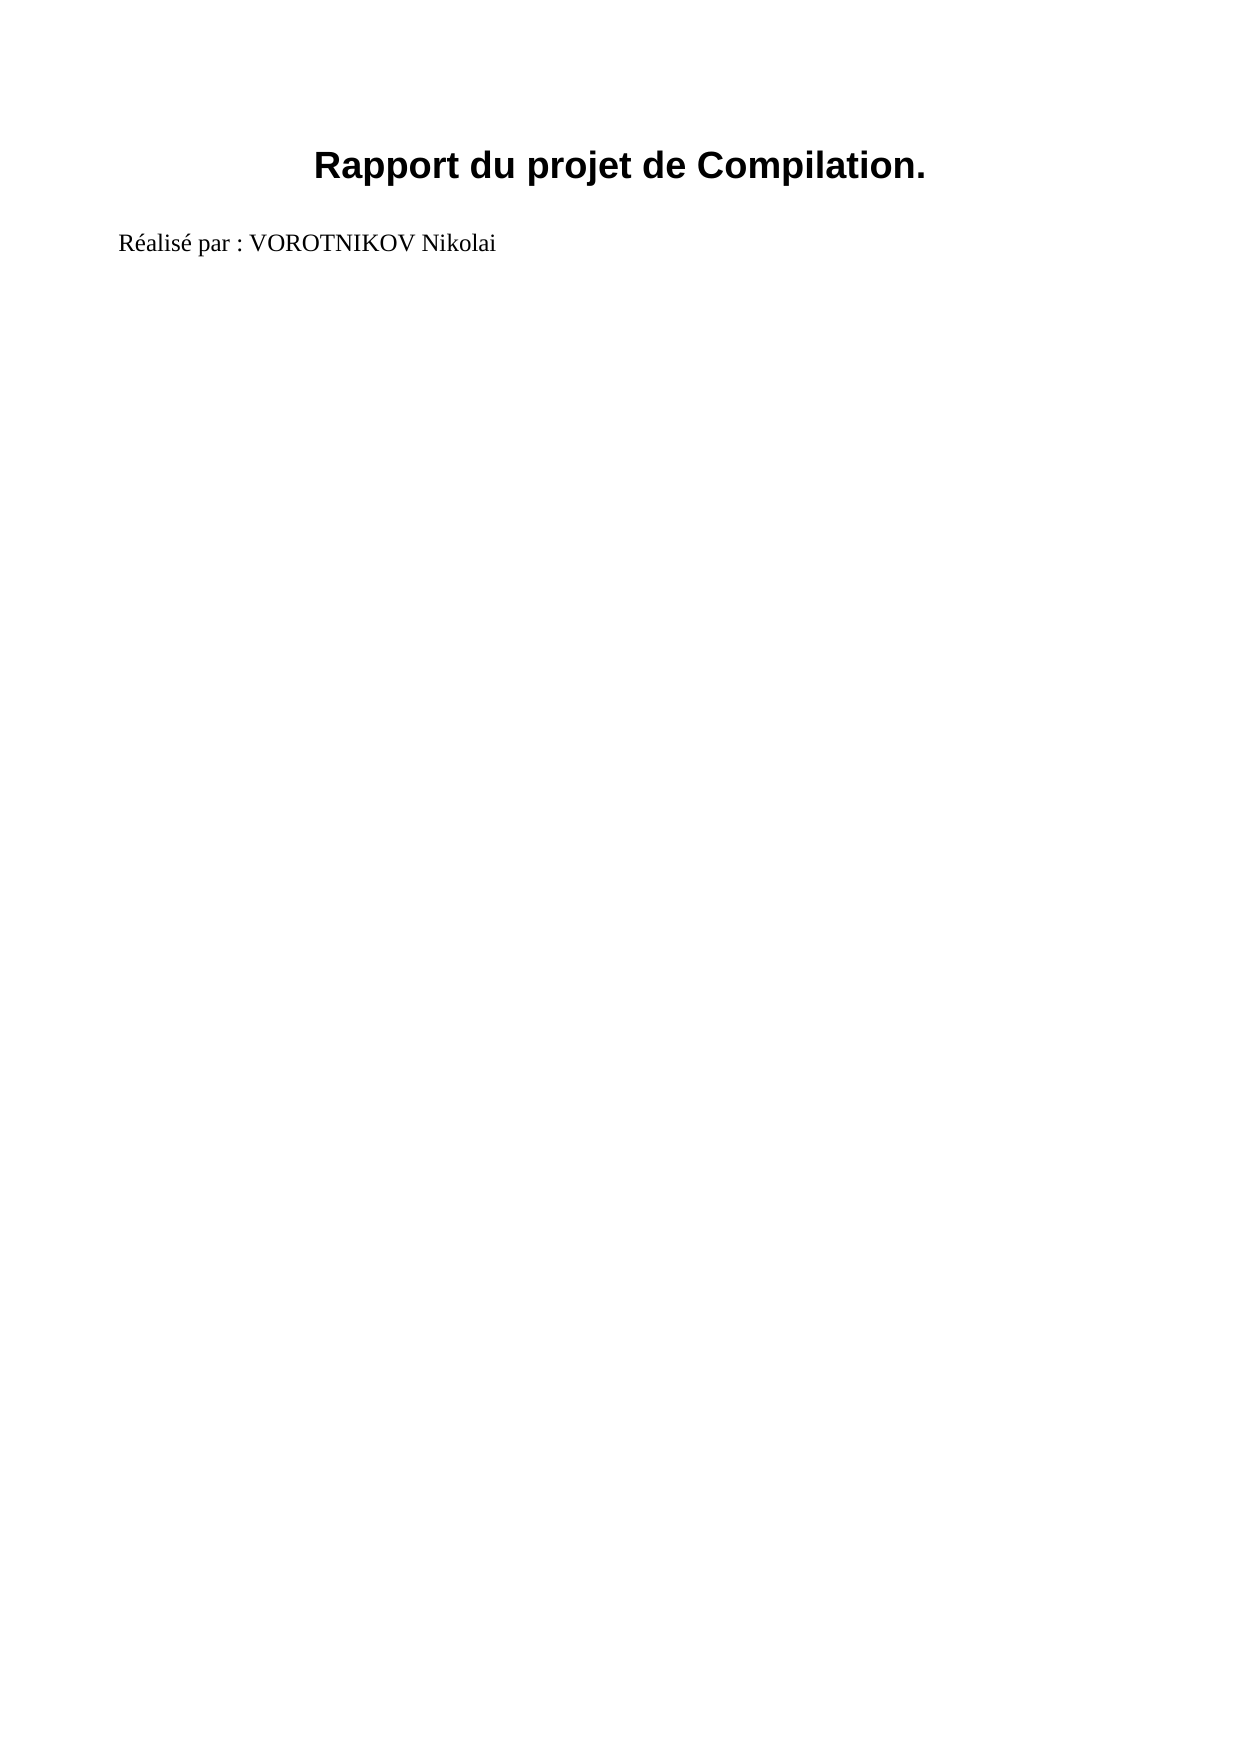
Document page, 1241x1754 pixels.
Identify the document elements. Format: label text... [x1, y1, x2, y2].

subtitle Rapport du projet de Compilation. [118, 143, 1122, 187]
text Réalisé par : VOROTNIKOV Nikolai [118, 228, 1122, 257]
